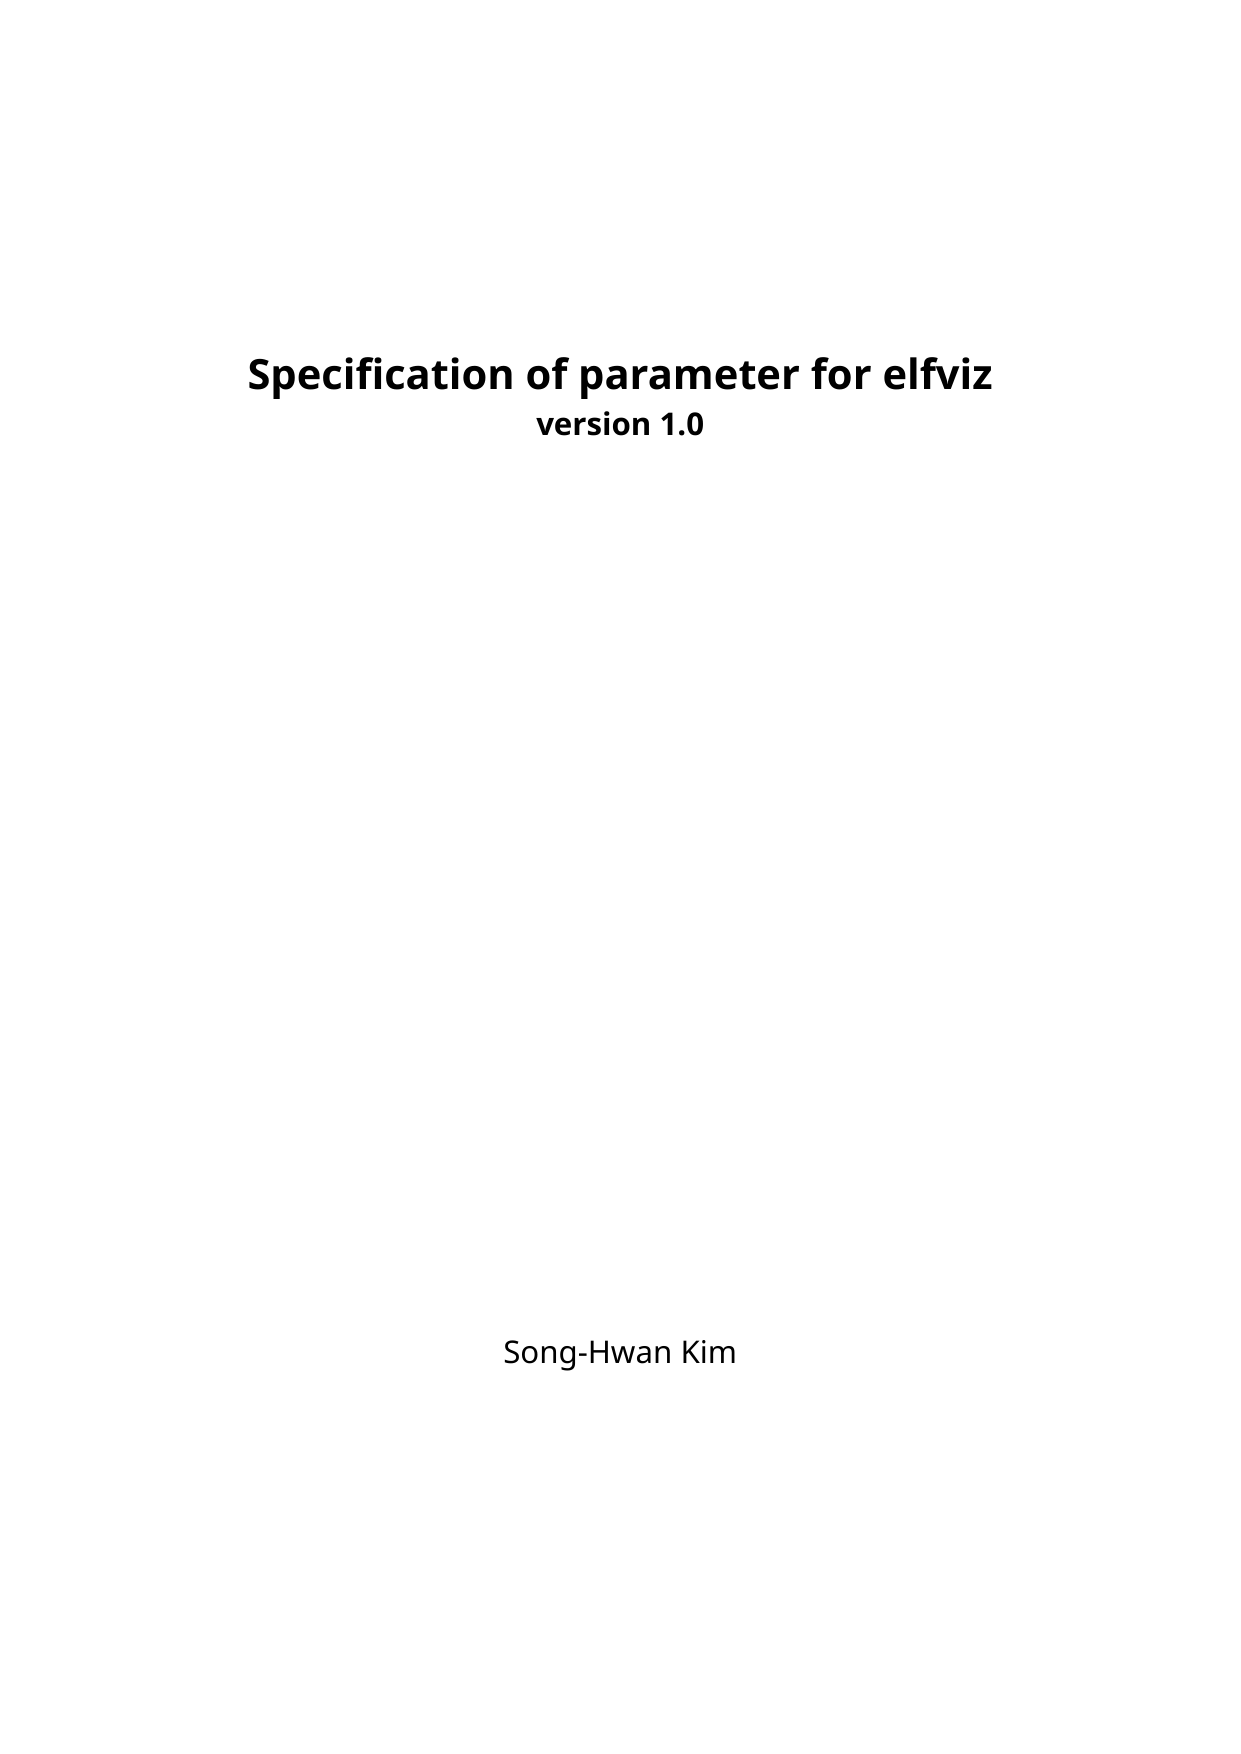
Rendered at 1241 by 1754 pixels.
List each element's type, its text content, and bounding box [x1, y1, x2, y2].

text Specification of parameter for elfviz [118, 345, 1122, 402]
text version 1.0 [118, 402, 1122, 444]
text Song-Hwan Kim [118, 1330, 1122, 1373]
